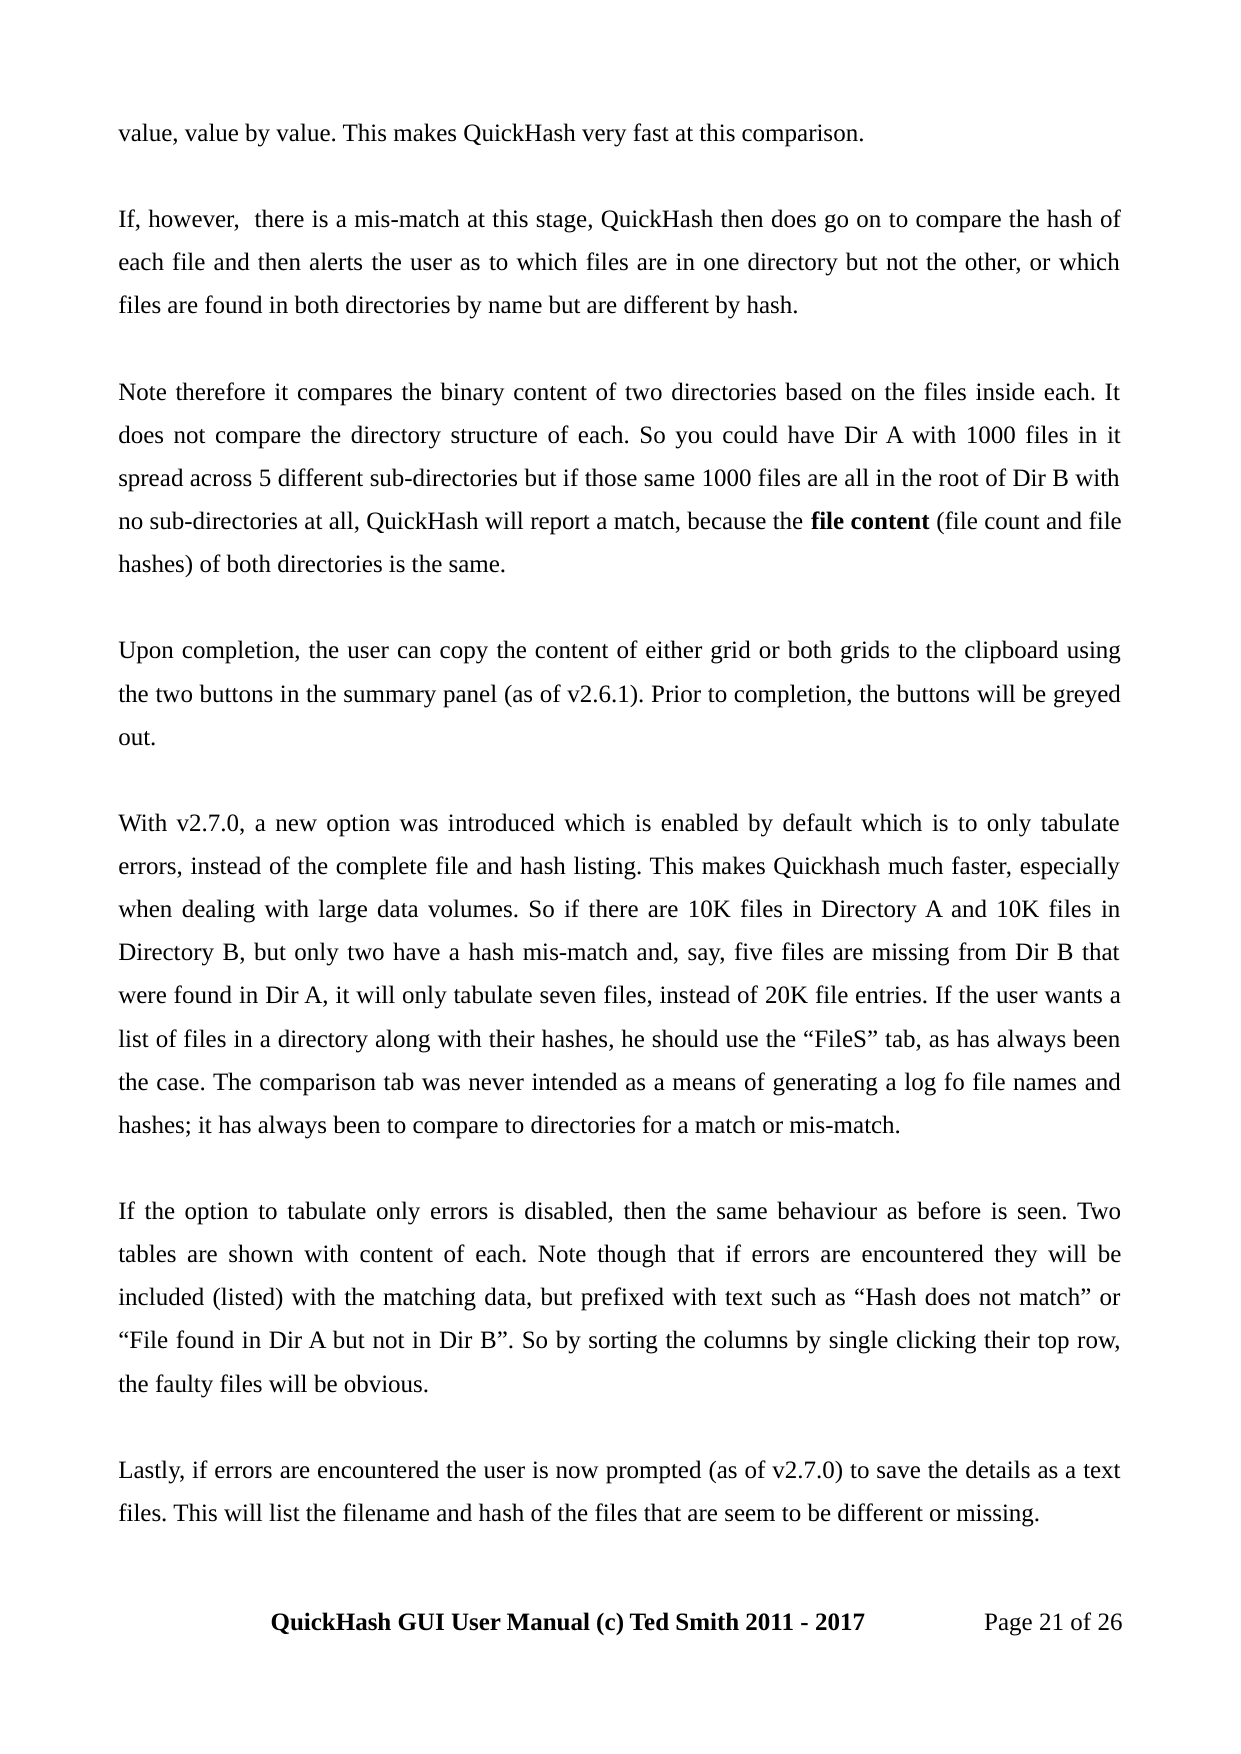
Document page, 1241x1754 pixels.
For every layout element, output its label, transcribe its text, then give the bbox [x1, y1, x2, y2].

text If, however, there is a mis-match at this stage, QuickHash then does go on to compare the hash of each file and then alerts the user as to which files are in one directory but not the other, or which files are found in both directories by name but are different by hash. [118, 204, 1122, 319]
text If the option to tabulate only errors is disabled, then the same behaviour as before is seen. Two tables are shown with content of each. Note though that if errors are encountered they will be included (listed) with the matching data, but prefixed with text such as “Hash does not match” or “File found in Dir A but not in Dir B”. So by sorting the columns by single clicking their top row, the faulty files will be obvious. [118, 1196, 1122, 1397]
text With v2.7.0, a new option was introduced which is enabled by default which is to only tabulate errors, instead of the complete file and hash listing. This makes Quickhash much faster, especially when dealing with large data volumes. So if there are 10K files in Directory A and 10K files in Directory B, but only two have a hash mis-match and, say, five files are missing from Dir B that were found in Dir A, it will only tabulate seven files, instead of 20K file entries. If the user wants a list of files in a directory along with their hashes, he should use the “FileS” tab, as has always been the case. The comparison tab was never intended as a means of generating a log fo file names and hashes; it has always been to compare to directories for a match or mis-match. [118, 808, 1122, 1139]
text Upon completion, the user can copy the content of either grid or both grids to the clipboard using the two buttons in the summary panel (as of v2.6.1). Prior to completion, the buttons will be greyed out. [118, 636, 1122, 751]
text value, value by value. This makes QuickHash very fast at this comparison. [118, 118, 1122, 147]
text Note therefore it compares the binary content of two directories based on the files inside each. It does not compare the directory structure of each. So you could have Dir A with 1000 files in it spread across 5 different sub-directories but if those same 1000 files are all in the root of Dir B with no sub-directories at all, QuickHash will report a match, because the file content (file count and file hashes) of both directories is the same. [118, 377, 1122, 578]
text Lastly, if errors are encountered the user is now prompted (as of v2.7.0) to save the details as a text files. This will list the filename and hash of the files that are seem to be different or missing. [118, 1455, 1122, 1527]
